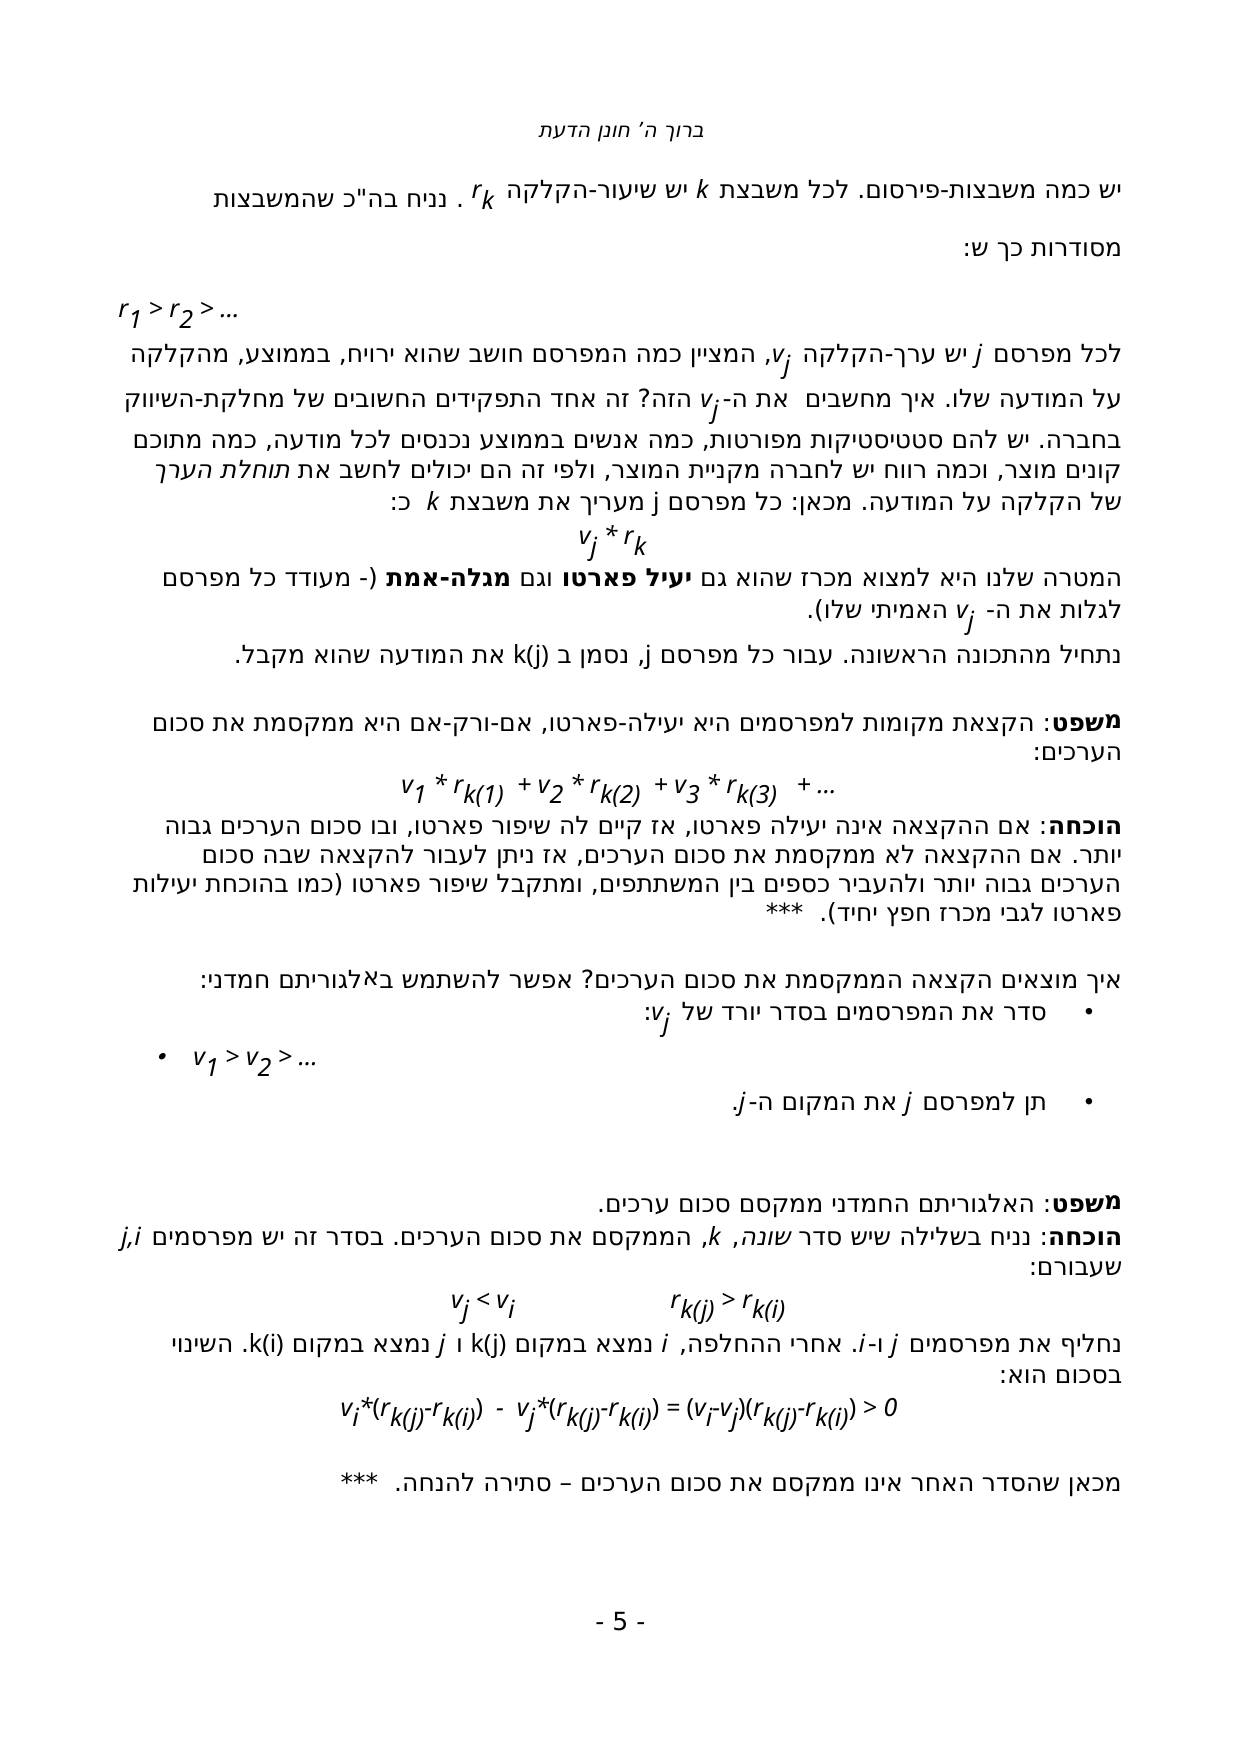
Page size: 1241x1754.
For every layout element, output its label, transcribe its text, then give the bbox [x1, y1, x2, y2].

text נחליף את מפרסמים j ו-i. אחרי ההחלפה, i נמצא במקום k(j) ו j נמצא במקום k(i). השינוי בסכום הוא: [118, 1326, 1122, 1389]
text vj < vi rk(j) > rk(i) [118, 1281, 1122, 1326]
text v1 * rk(1) + v2 * rk(2) + v3 * rk(3) + … [118, 767, 1122, 811]
text יש כמה משבצות-פירסום. לכל משבצת k יש שיעור-הקלקה rk . נניח בה"כ שהמשבצות מסודרות כך ש: [118, 172, 1122, 263]
text הוכחה: אם ההקצאה אינה יעילה פארטו, אז קיים לה שיפור פארטו, ובו סכום הערכים גבוה יותר. אם ההקצאה לא ממקסמת את סכום הערכים, אז ניתן לעבור להקצאה שבה סכום הערכים גבוה יותר ולהעביר כספים בין המשתתפים, ומתקבל שיפור פארטו (כמו בהוכחת יעילות פארטו לגבי מכרז חפץ יחיד). *** [118, 811, 1122, 928]
list v1 > v2 > … [156, 1039, 1122, 1084]
list תן למפרסם j את המקום ה-j. [118, 1084, 1084, 1118]
list סדר את המפרסמים בסדר יורד של vj: [118, 994, 1084, 1039]
text המטרה שלנו היא למצוא מכרז שהוא גם יעיל פארטו וגם מגלה-אמת (- מעודד כל מפרסם לגלות את ה- vj האמיתי שלו). [118, 563, 1122, 637]
text נתחיל מהתכונה הראשונה. עבור כל מפרסם j, נסמן ב k(j) את המודעה שהוא מקבל. [118, 637, 1122, 671]
text r1 > r2 > … [118, 291, 1122, 336]
text לכל מפרסם j יש ערך-הקלקה vj, המציין כמה המפרסם חושב שהוא ירויח, בממוצע, מהקלקה על המודעה שלו. איך מחשבים את ה-vj הזה? זה אחד התפקידים החשובים של מחלקת-השיווק בחברה. יש להם סטטיסטיקות מפורטות, כמה אנשים בממוצע נכנסים לכל מודעה, כמה מתוכם קונים מוצר, וכמה רווח יש לחברה מקניית המוצר, ולפי זה הם יכולים לחשב את תוחלת הערך של הקלקה על המודעה. מכאן: כל מפרסם j מעריך את משבצת k כ: [118, 336, 1122, 518]
text הוכחה: נניח בשלילה שיש סדר שונה, k, הממקסם את סכום הערכים. בסדר זה יש מפרסמים j,i שעבורם: [118, 1218, 1122, 1281]
text איך מוצאים הקצאה הממקסמת את סכום הערכים? אפשר להשתמש באלגוריתם חמדני: [118, 962, 1122, 994]
text vj * rk [118, 518, 1122, 563]
text משפט: האלגוריתם החמדני ממקסם סכום ערכים. [118, 1186, 1122, 1218]
text מכאן שהסדר האחר אינו ממקסם את סכום הערכים – סתירה להנחה. *** [118, 1468, 1122, 1497]
text משפט: הקצאת מקומות למפרסמים היא יעילה-פארטו, אם-ורק-אם היא ממקסמת את סכום הערכים: [118, 705, 1122, 767]
text vi*(rk(j)-rk(i)) - vj*(rk(j)-rk(i)) = (vi-vj)(rk(j)-rk(i)) > 0 [118, 1389, 1122, 1434]
